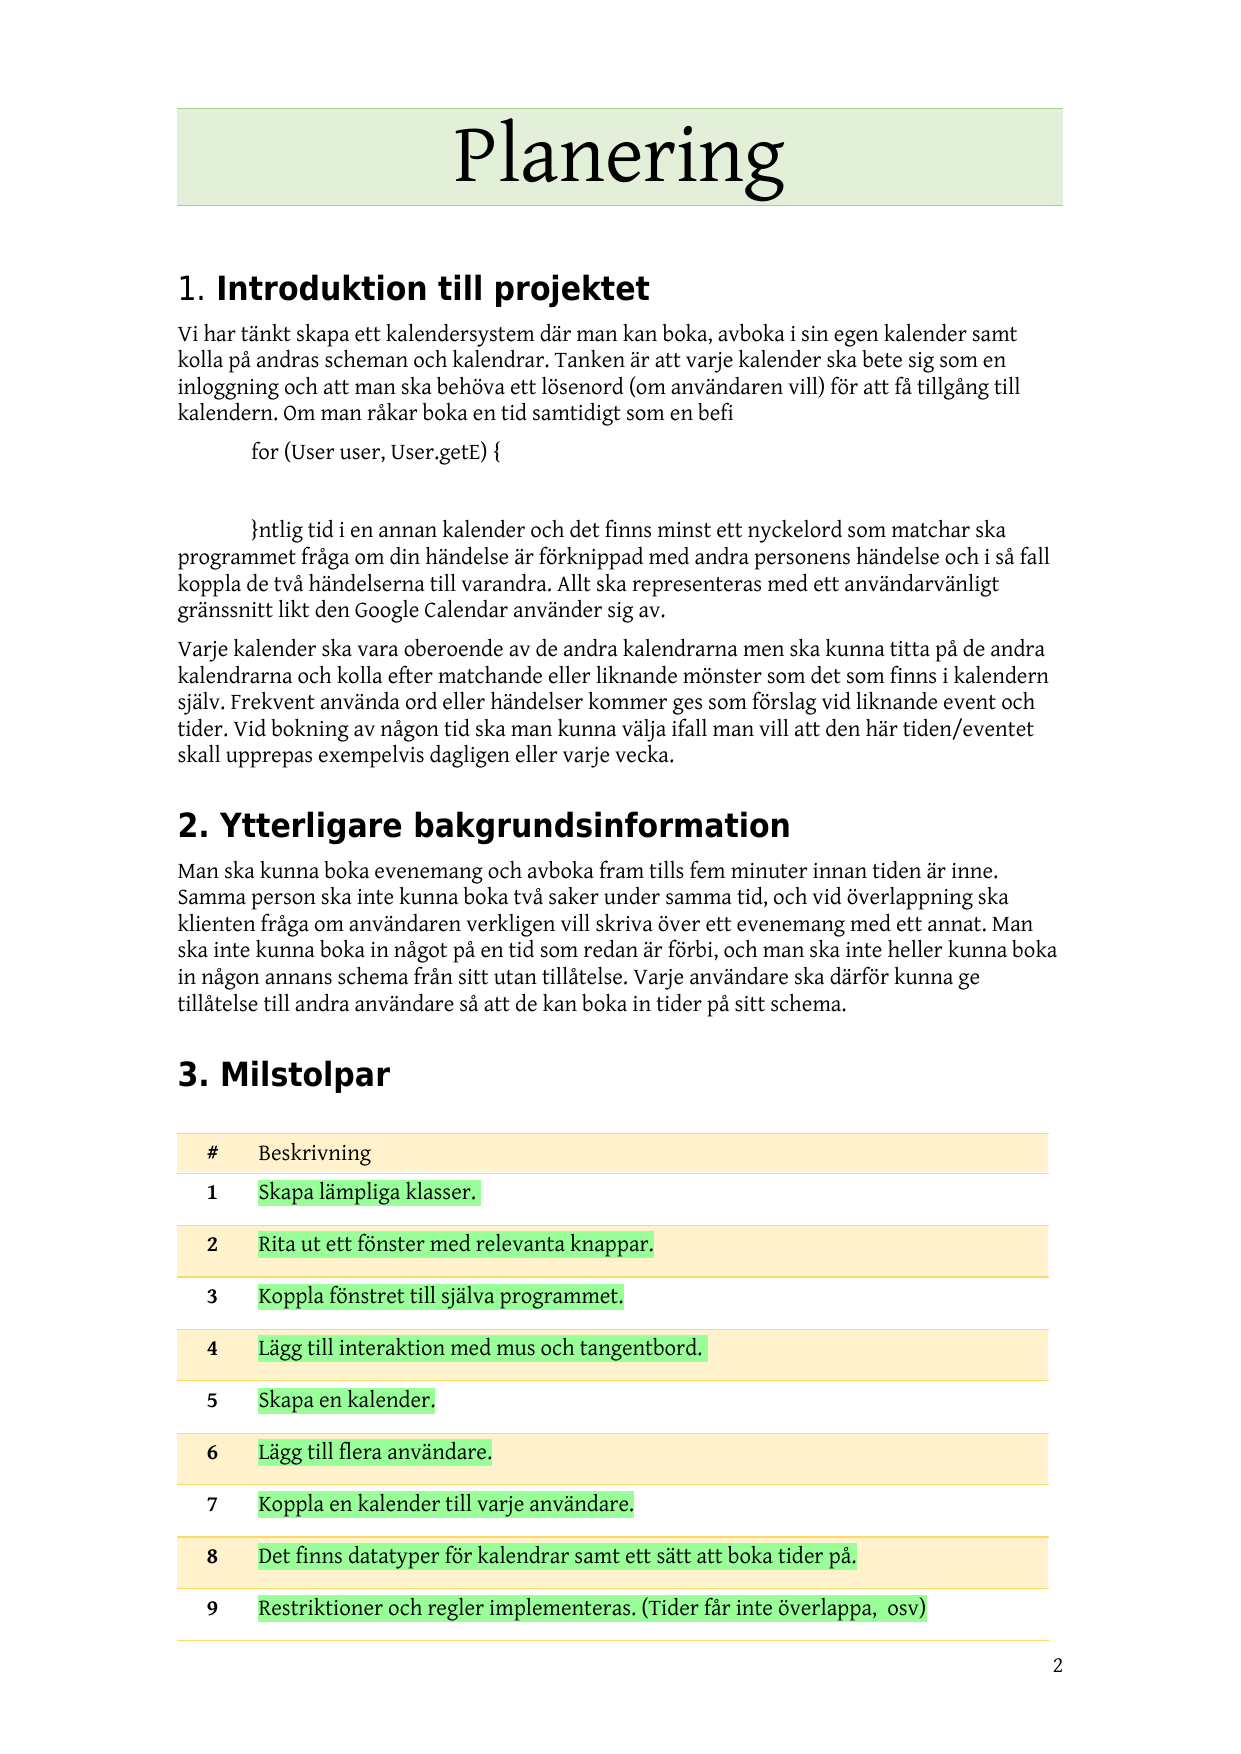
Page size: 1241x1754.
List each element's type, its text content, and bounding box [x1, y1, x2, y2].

text Varje kalender ska vara oberoende av de andra kalendrarna men ska kunna titta på de andra kalendrarna och kolla efter matchande eller liknande mönster som det som finns i kalendern själv. Frekvent använda ord eller händelser kommer ges som förslag vid liknande event och tider. Vid bokning av någon tid ska man kunna välja ifall man vill att den här tiden/eventet skall upprepas exempelvis dagligen eller varje vecka. [177, 637, 1063, 769]
table_cell 9 [177, 1589, 247, 1640]
subtitle 2. Ytterligare bakgrundsinformation [177, 807, 1063, 846]
text for (User user, User.getE) { [177, 440, 1063, 466]
text Vi har tänkt skapa ett kalendersystem där man kan boka, avboka i sin egen kalender samt kolla på andras scheman och kalendrar. Tanken är att varje kalender ska bete sig som en inloggning och att man ska behöva ett lösenord (om användaren vill) för att få tillgång till kalendern. Om man råkar boka en tid samtidigt som en befi [177, 321, 1063, 427]
table_cell 4 [177, 1330, 247, 1380]
table_cell Lägg till flera användare. [247, 1434, 1048, 1484]
table_cell 6 [177, 1434, 247, 1484]
table_cell 7 [177, 1485, 247, 1536]
subtitle 1. Introduktion till projektet [177, 269, 1063, 308]
table_cell Koppla en kalender till varje användare. [247, 1485, 1048, 1536]
table_header Beskrivning [247, 1134, 1048, 1172]
text }ntlig tid i en annan kalender och det finns minst ett nyckelord som matchar ska programmet fråga om din händelse är förknippad med andra personens händelse och i så fall koppla de två händelserna till varandra. Allt ska representeras med ett användarvänligt gränssnitt likt den Google Calendar använder sig av. [177, 518, 1063, 624]
table_cell 8 [177, 1538, 247, 1588]
text Man ska kunna boka evenemang och avboka fram tills fem minuter innan tiden är inne. Samma person ska inte kunna boka två saker under samma tid, och vid överlappning ska klienten fråga om användaren verkligen vill skriva över ett evenemang med ett annat. Man ska inte kunna boka in något på en tid som redan är förbi, och man ska inte heller kunna boka in någon annans schema från sitt utan tillåtelse. Varje användare ska därför kunna ge tillåtelse till andra användare så att de kan boka in tider på sitt schema. [177, 858, 1063, 1018]
table_cell Restriktioner och regler implementeras. (Tider får inte överlappa, osv) [247, 1589, 1048, 1640]
table_cell Skapa en kalender. [247, 1381, 1048, 1432]
table_cell Skapa lämpliga klasser. [247, 1174, 1048, 1224]
subtitle 3. Milstolpar [177, 1055, 1063, 1094]
table_cell 3 [177, 1278, 247, 1328]
table_cell Det finns datatyper för kalendrar samt ett sätt att boka tider på. [247, 1538, 1048, 1588]
table_cell 1 [177, 1174, 247, 1224]
table_cell Lägg till interaktion med mus och tangentbord. [247, 1330, 1048, 1380]
table_header # [177, 1134, 247, 1172]
table_header Planering [177, 109, 1063, 205]
table_cell 2 [177, 1226, 247, 1276]
table_cell 5 [177, 1381, 247, 1432]
table_cell Rita ut ett fönster med relevanta knappar. [247, 1226, 1048, 1276]
table_cell Koppla fönstret till själva programmet. [247, 1278, 1048, 1328]
